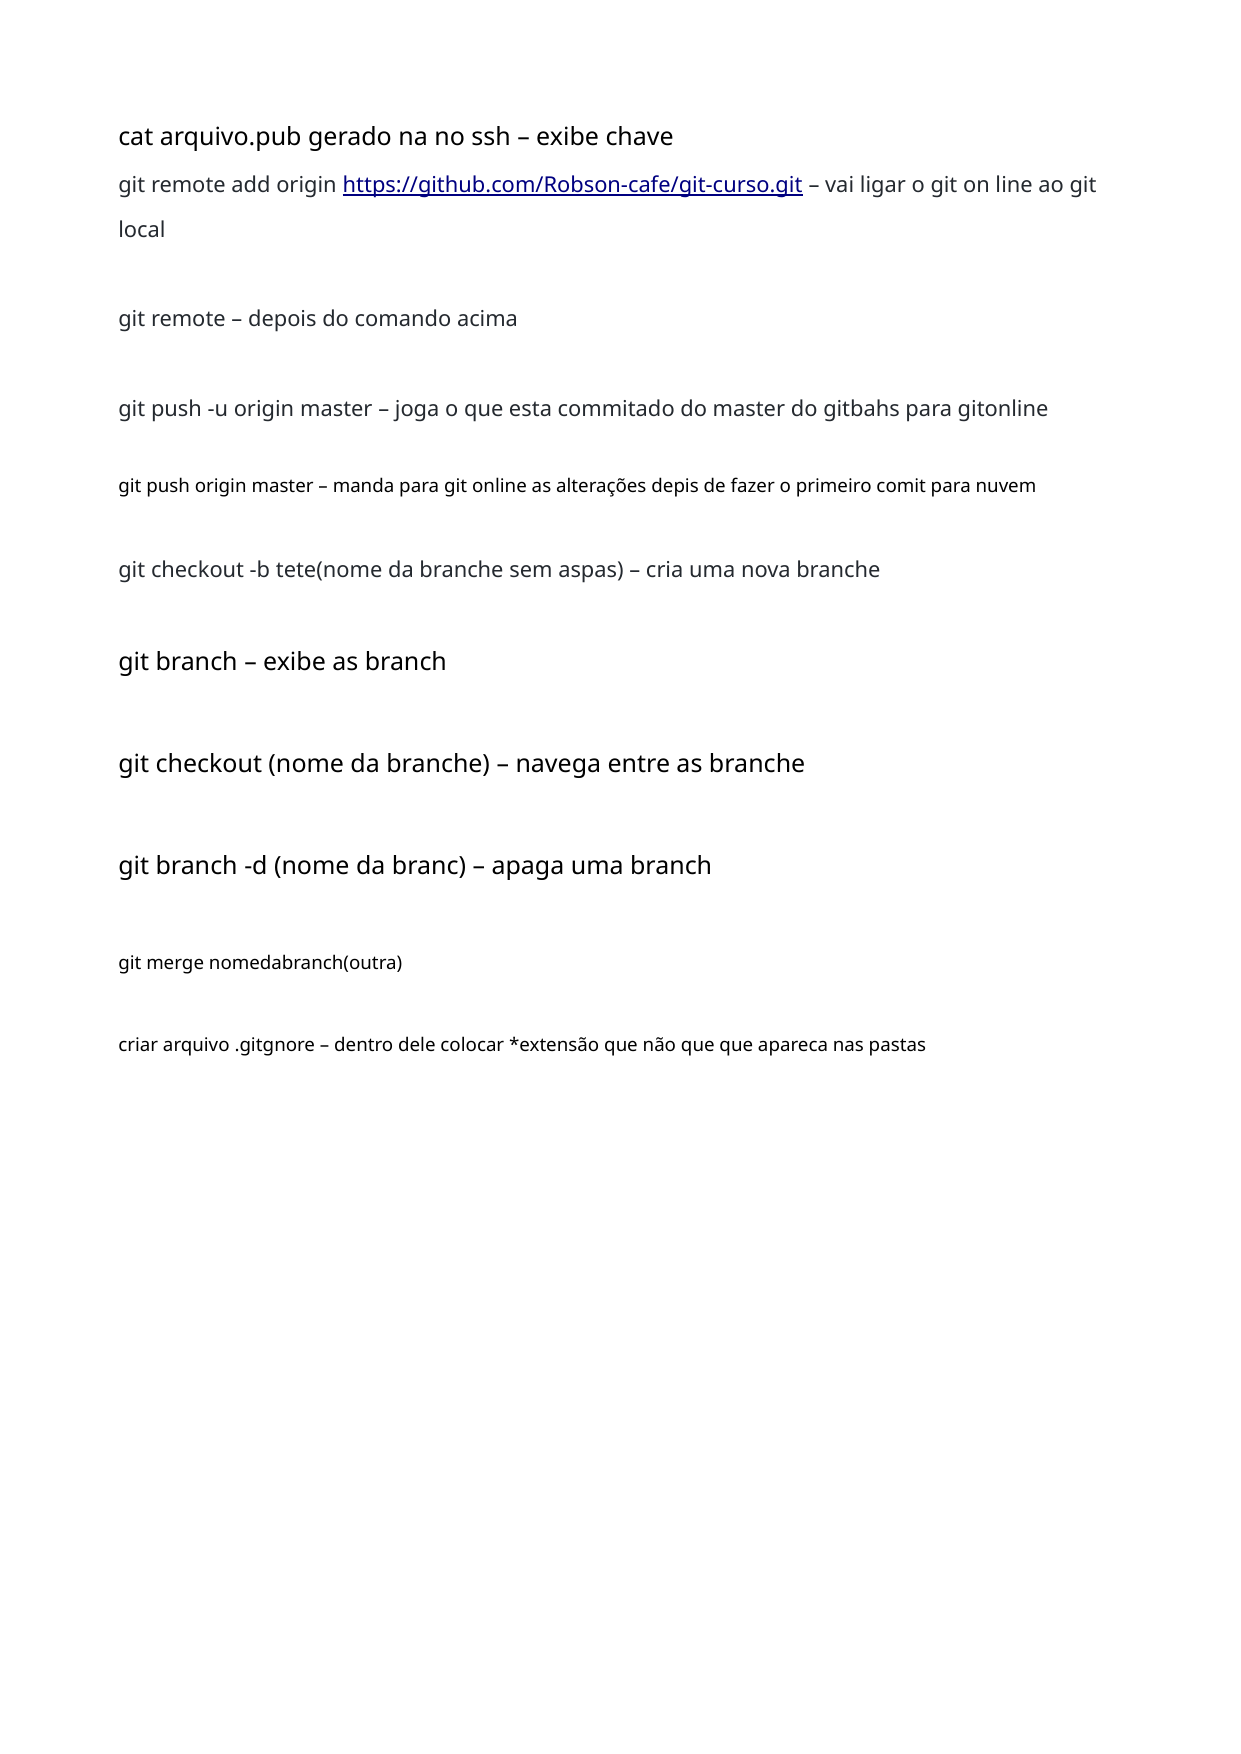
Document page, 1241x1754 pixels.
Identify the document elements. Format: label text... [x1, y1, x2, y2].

text criar arquivo .gitgnore – dentro dele colocar *extensão que não que que apareca nas pastas [118, 1031, 1122, 1057]
text git merge nomedabranch(outra) [118, 950, 1122, 975]
text git push origin master – manda para git online as alterações depis de fazer o primeiro comit para nuvem [118, 473, 1122, 498]
text git checkout (nome da branche) – navega entre as branche [118, 746, 1122, 779]
text git remote – depois do comando acima [118, 303, 1122, 333]
text git branch – exibe as branch [118, 643, 1122, 677]
text cat arquivo.pub gerado na no ssh – exibe chave [118, 118, 1122, 152]
text git push -u origin master – joga o que esta commitado do master do gitbahs para gitonline [118, 393, 1122, 422]
text git checkout -b tete(nome da branche sem aspas) – cria uma nova branche [118, 554, 1122, 584]
text git remote add origin https://github.com/Robson-cafe/git-curso.git – vai ligar o git on line ao git local [118, 169, 1122, 244]
text git branch -d (nome da branc) – apaga uma branch [118, 848, 1122, 882]
